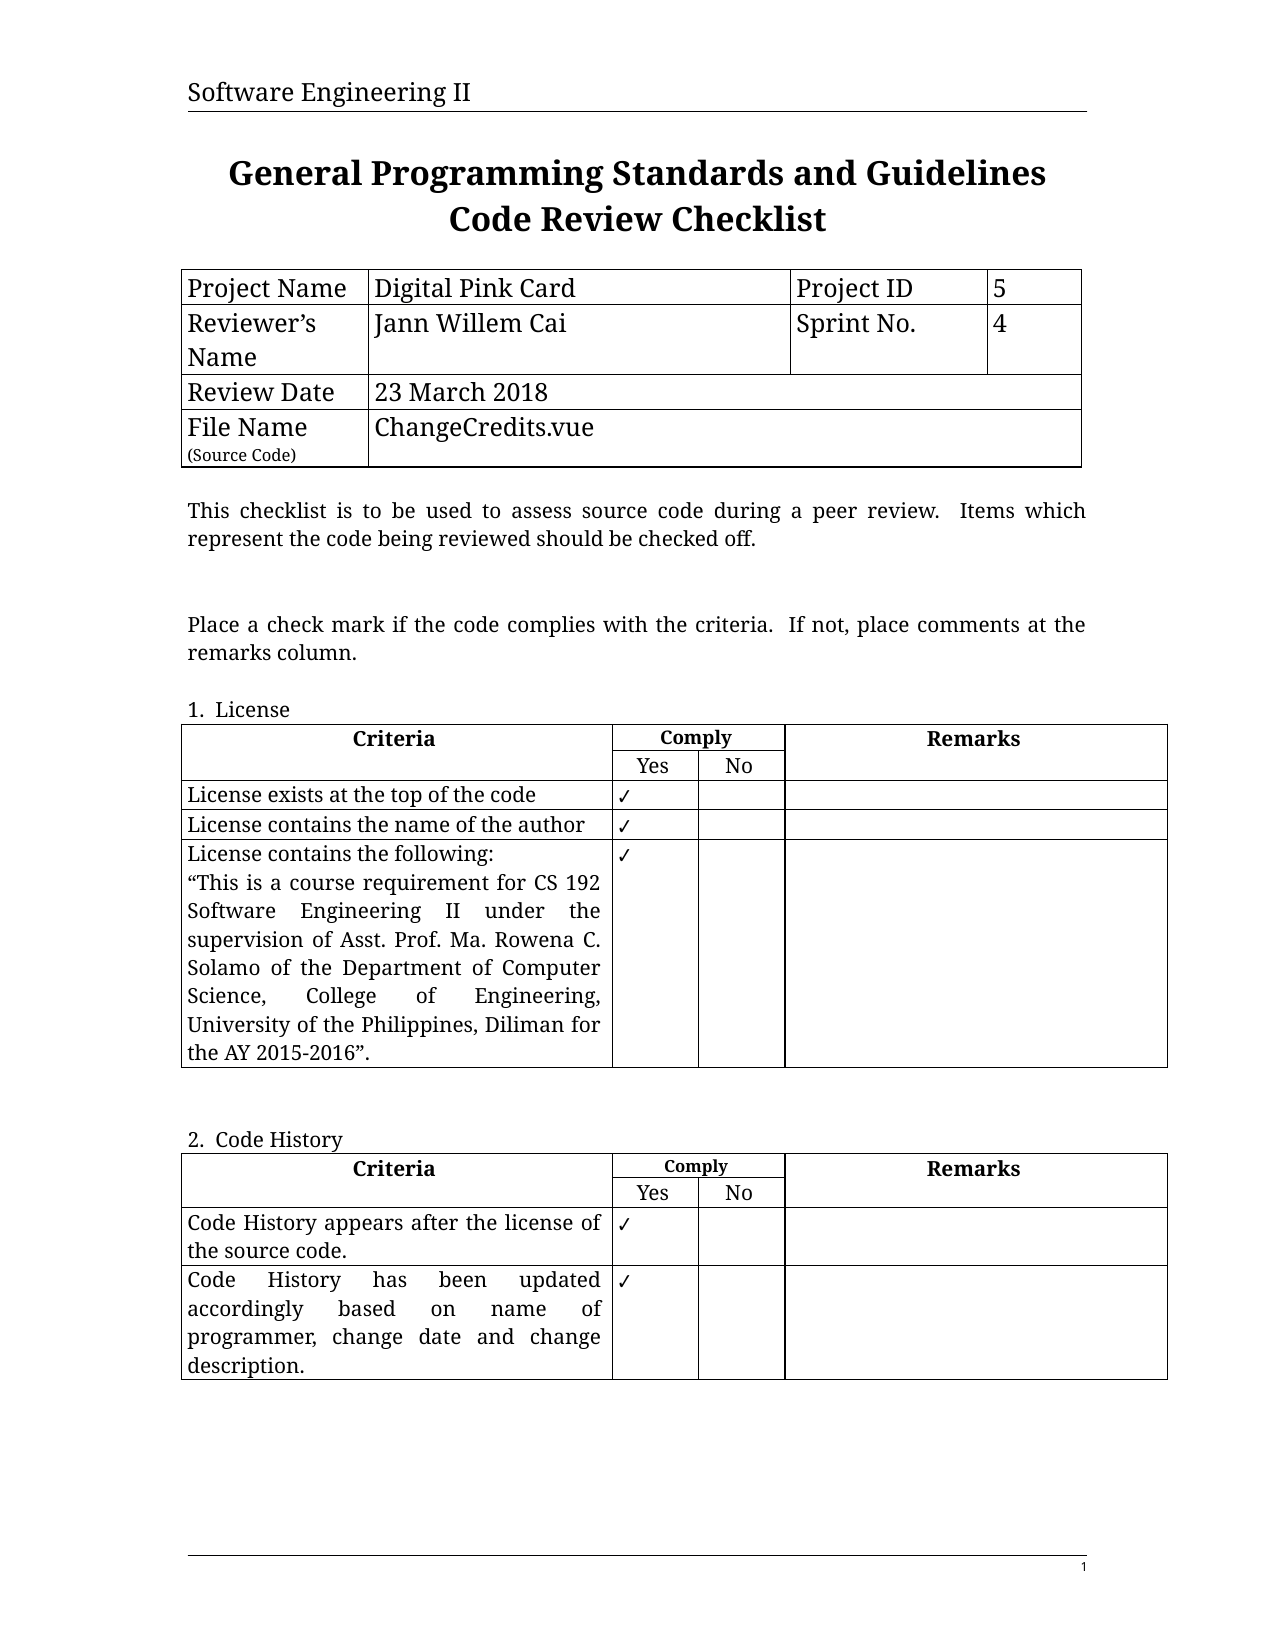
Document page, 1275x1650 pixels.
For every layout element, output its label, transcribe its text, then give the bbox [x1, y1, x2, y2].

table_cell Yes [613, 1178, 698, 1207]
text 2. Code History [187, 1125, 1087, 1153]
table_header Remarks [786, 1154, 1167, 1207]
table_cell No [699, 1178, 784, 1207]
table_cell 23 March 2018 [369, 375, 1081, 409]
table_cell Jann Willem Cai [369, 305, 790, 373]
table_header Criteria [182, 725, 612, 779]
text 1. License [187, 695, 1087, 723]
text General Programming Standards and Guidelines Code Review Checklist [187, 150, 1087, 241]
table_header Criteria [182, 1154, 612, 1207]
table_cell License exists at the top of the code [182, 781, 612, 809]
table_cell ✔ [613, 781, 698, 809]
table_cell [786, 781, 1167, 809]
table_cell Code History has been updated accordingly based on name of programmer, change date and change description. [182, 1266, 612, 1379]
table_cell Sprint No. [791, 305, 987, 373]
table_cell [699, 840, 784, 1067]
table_cell ✔ [613, 1266, 698, 1379]
table_cell Reviewer’s Name [182, 305, 368, 373]
table_cell File Name (Source Code) [182, 410, 368, 466]
table_cell [699, 810, 784, 838]
table_cell Yes [613, 751, 698, 779]
table_cell ✔ [613, 840, 698, 1067]
table_cell ✔ [613, 810, 698, 838]
table_header 5 [988, 270, 1081, 304]
text This checklist is to be used to assess source code during a peer review. Items which represent the code being reviewed should be checked off. [187, 496, 1087, 553]
table_cell [786, 1266, 1167, 1379]
table_cell [699, 781, 784, 809]
text Place a check mark if the code complies with the criteria. If not, place comments at the remarks column. [187, 610, 1087, 667]
table_cell [786, 1208, 1167, 1264]
table_cell [699, 1266, 784, 1379]
table_cell License contains the name of the author [182, 810, 612, 838]
table_header Comply [613, 725, 784, 750]
table_cell No [699, 751, 784, 779]
table_cell 4 [988, 305, 1081, 373]
table_cell ChangeCredits.vue [369, 410, 1081, 466]
table_cell [699, 1208, 784, 1264]
table_header Comply [613, 1154, 784, 1177]
table_header Remarks [786, 725, 1167, 779]
table_cell ✔ [613, 1208, 698, 1264]
table_cell Code History appears after the license of the source code. [182, 1208, 612, 1264]
table_header Project Name [182, 270, 368, 304]
table_cell [786, 810, 1167, 838]
table_cell License contains the following: “This is a course requirement for CS 192 Software Engineering II under the supervision of Asst. Prof. Ma. Rowena C. Solamo of the Department of Computer Science, College of Engineering, University of the Philippines, Diliman for the AY 2015-2016”. [182, 840, 612, 1067]
table_header Digital Pink Card [369, 270, 790, 304]
table_cell [786, 840, 1167, 1067]
table_cell Review Date [182, 375, 368, 409]
table_header Project ID [791, 270, 987, 304]
